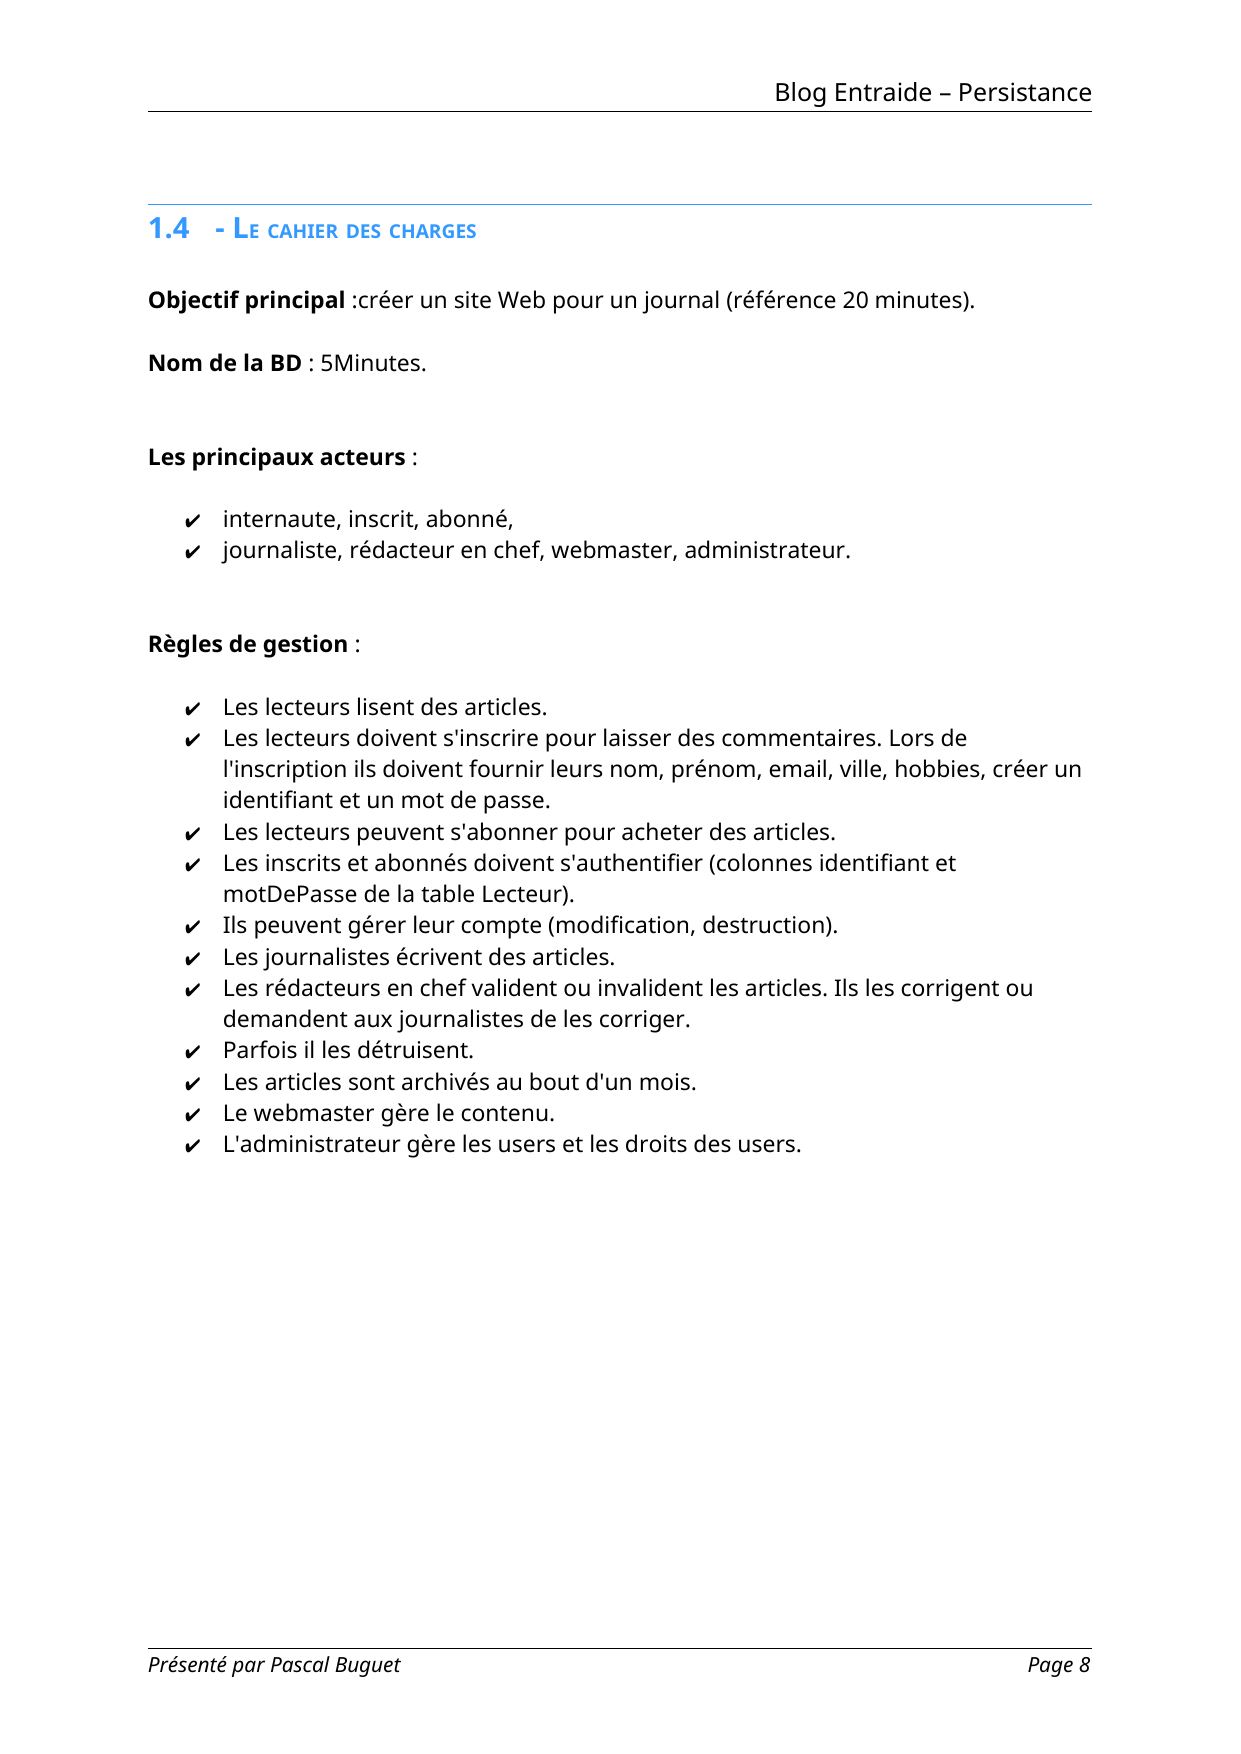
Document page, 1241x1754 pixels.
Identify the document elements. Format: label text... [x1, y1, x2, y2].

list Parfois il les détruisent. [185, 1034, 1092, 1066]
text Objectif principal :créer un site Web pour un journal (référence 20 minutes). [148, 284, 1092, 316]
text Règles de gestion : [148, 628, 1092, 659]
list Le webmaster gère le contenu. [185, 1097, 1092, 1128]
list Les inscrits et abonnés doivent s'authentifier (colonnes identifiant et motDePasse de la table Lecteur). [185, 847, 1092, 909]
list journaliste, rédacteur en chef, webmaster, administrateur. [185, 534, 1092, 566]
list Ils peuvent gérer leur compte (modification, destruction). [185, 909, 1092, 941]
list Les journalistes écrivent des articles. [185, 941, 1092, 972]
subtitle - Le cahier des charges [148, 205, 1092, 247]
list Les rédacteurs en chef valident ou invalident les articles. Ils les corrigent ou demandent aux journalistes de les corriger. [185, 972, 1092, 1034]
list L'administrateur gère les users et les droits des users. [185, 1128, 1092, 1159]
list Les lecteurs lisent des articles. [185, 691, 1092, 722]
text Les principaux acteurs : [148, 441, 1092, 472]
list Les lecteurs peuvent s'abonner pour acheter des articles. [185, 816, 1092, 847]
text Nom de la BD : 5Minutes. [148, 347, 1092, 378]
list Les articles sont archivés au bout d'un mois. [185, 1066, 1092, 1097]
list internaute, inscrit, abonné, [185, 503, 1092, 534]
list Les lecteurs doivent s'inscrire pour laisser des commentaires. Lors de l'inscription ils doivent fournir leurs nom, prénom, email, ville, hobbies, créer un identifiant et un mot de passe. [185, 722, 1092, 816]
